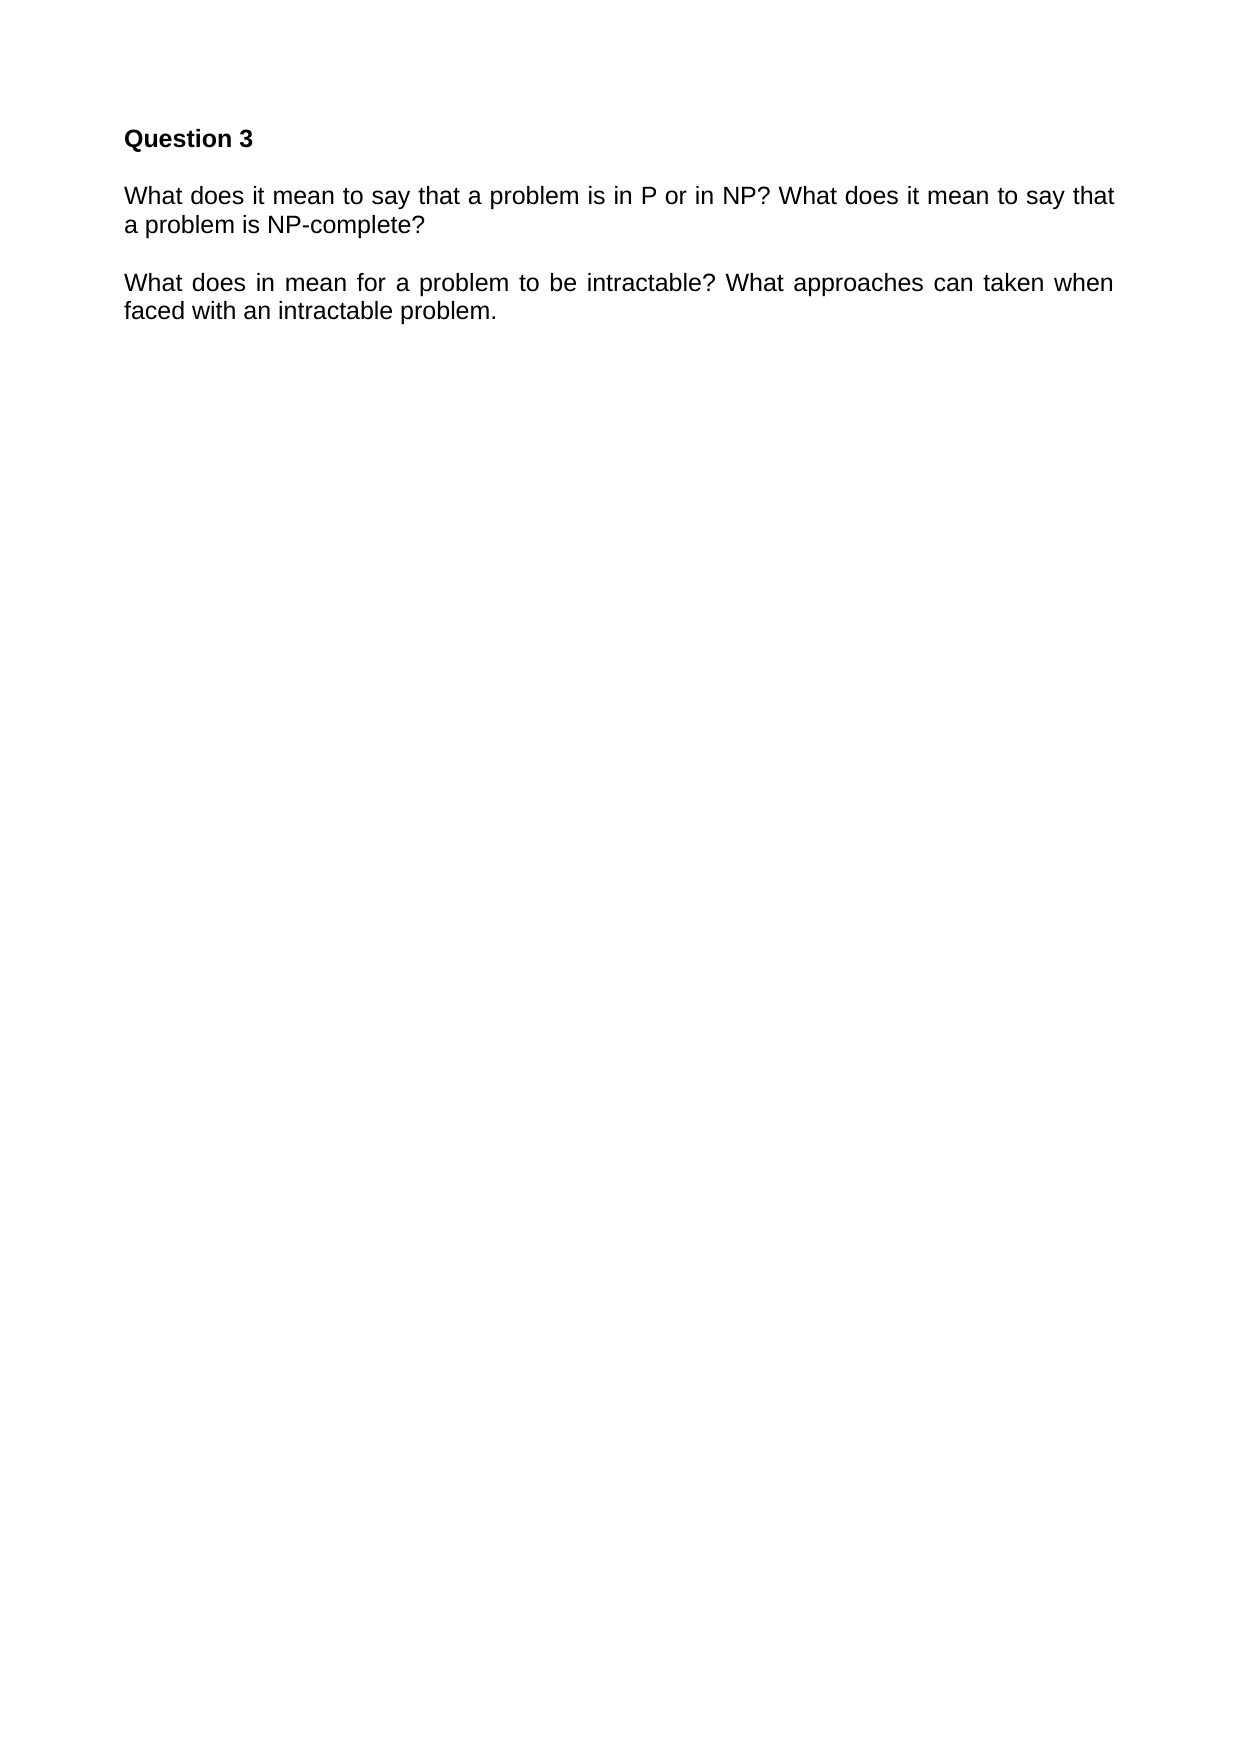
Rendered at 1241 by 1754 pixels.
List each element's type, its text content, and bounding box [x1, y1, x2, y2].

table_header Question 3 What does it mean to say that a problem is in P or in NP? What does it mean to say that a problem is NP-complete? What does in mean for a problem to be intractable? What approaches can taken when faced with an intractable problem. [118, 118, 1122, 484]
